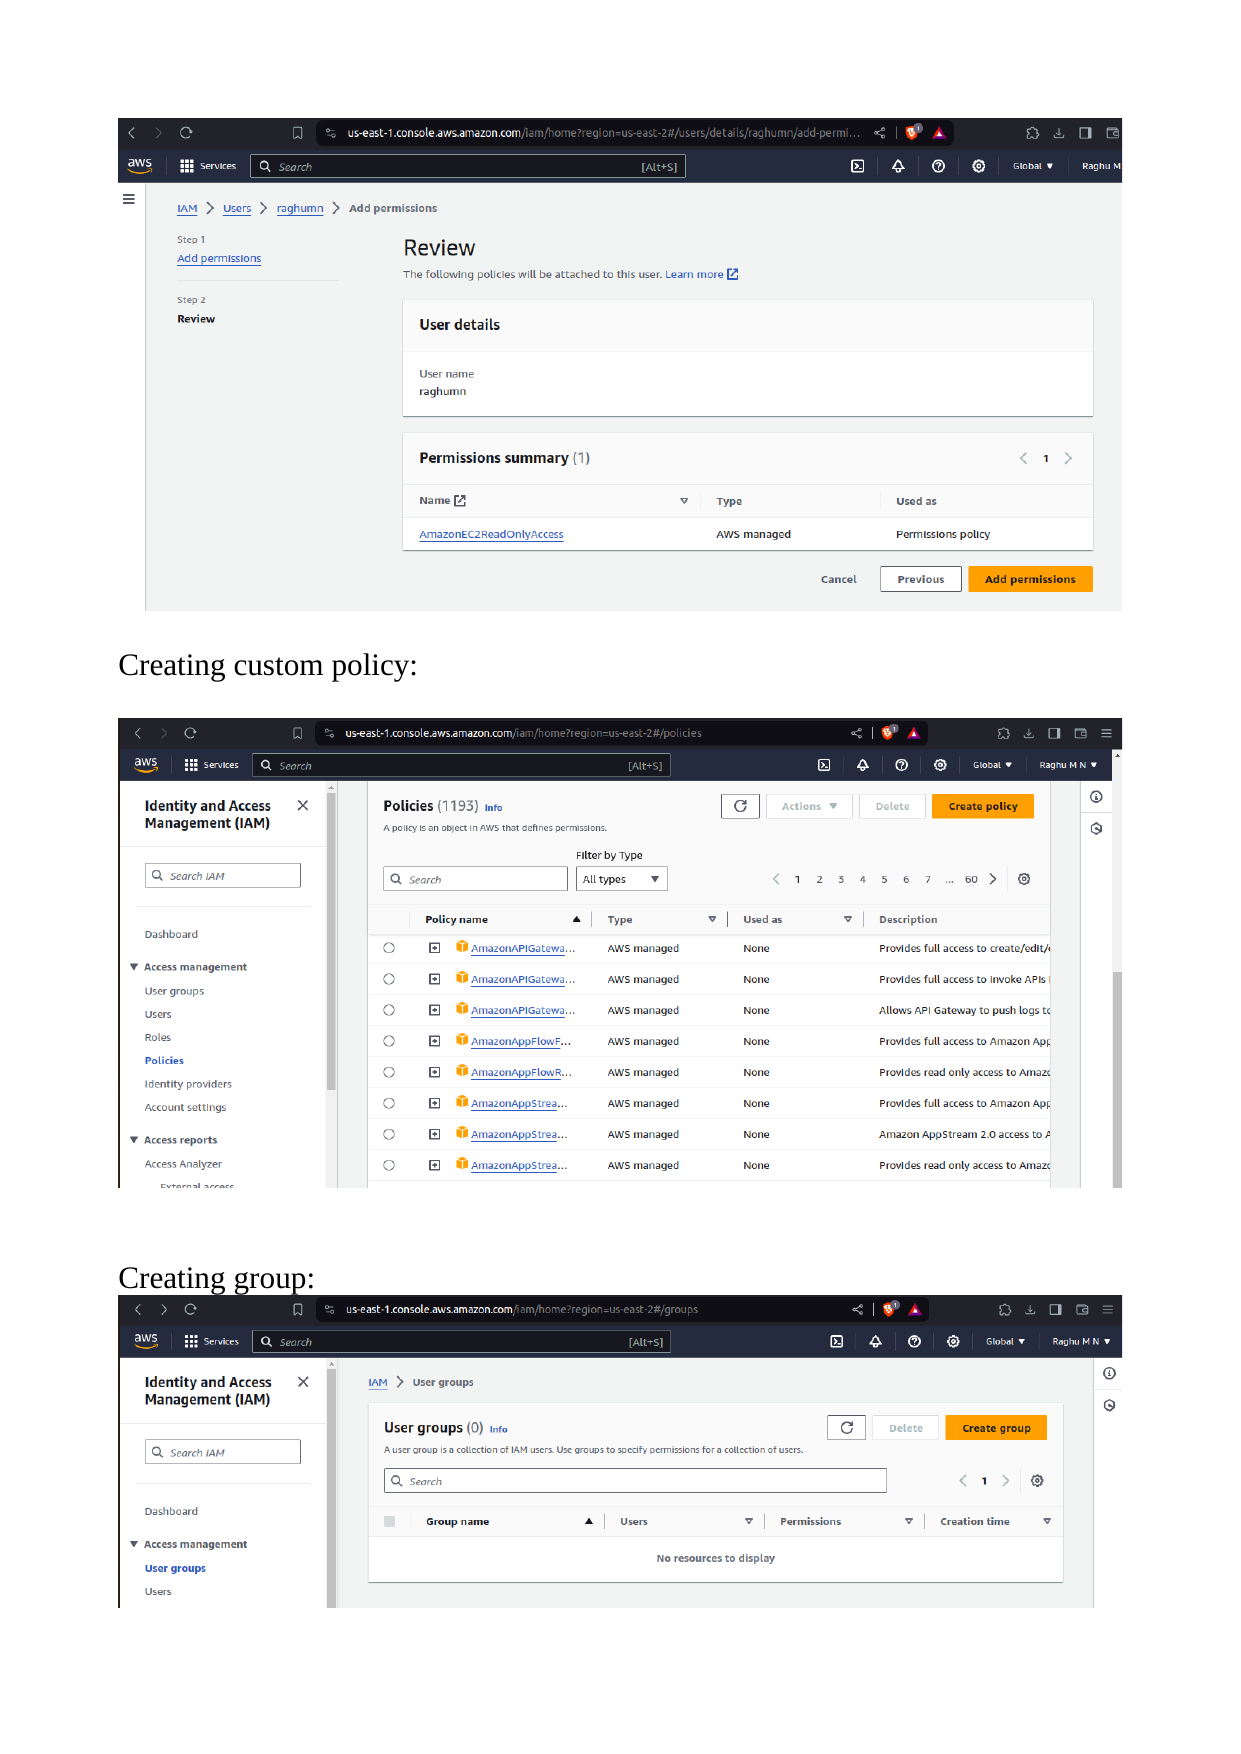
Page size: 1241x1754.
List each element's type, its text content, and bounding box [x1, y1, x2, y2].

picture [118, 718, 1123, 1188]
text Creating group: [118, 1260, 1122, 1295]
picture [118, 118, 1123, 611]
picture [118, 1295, 1123, 1608]
text Creating custom policy: [118, 647, 1122, 683]
